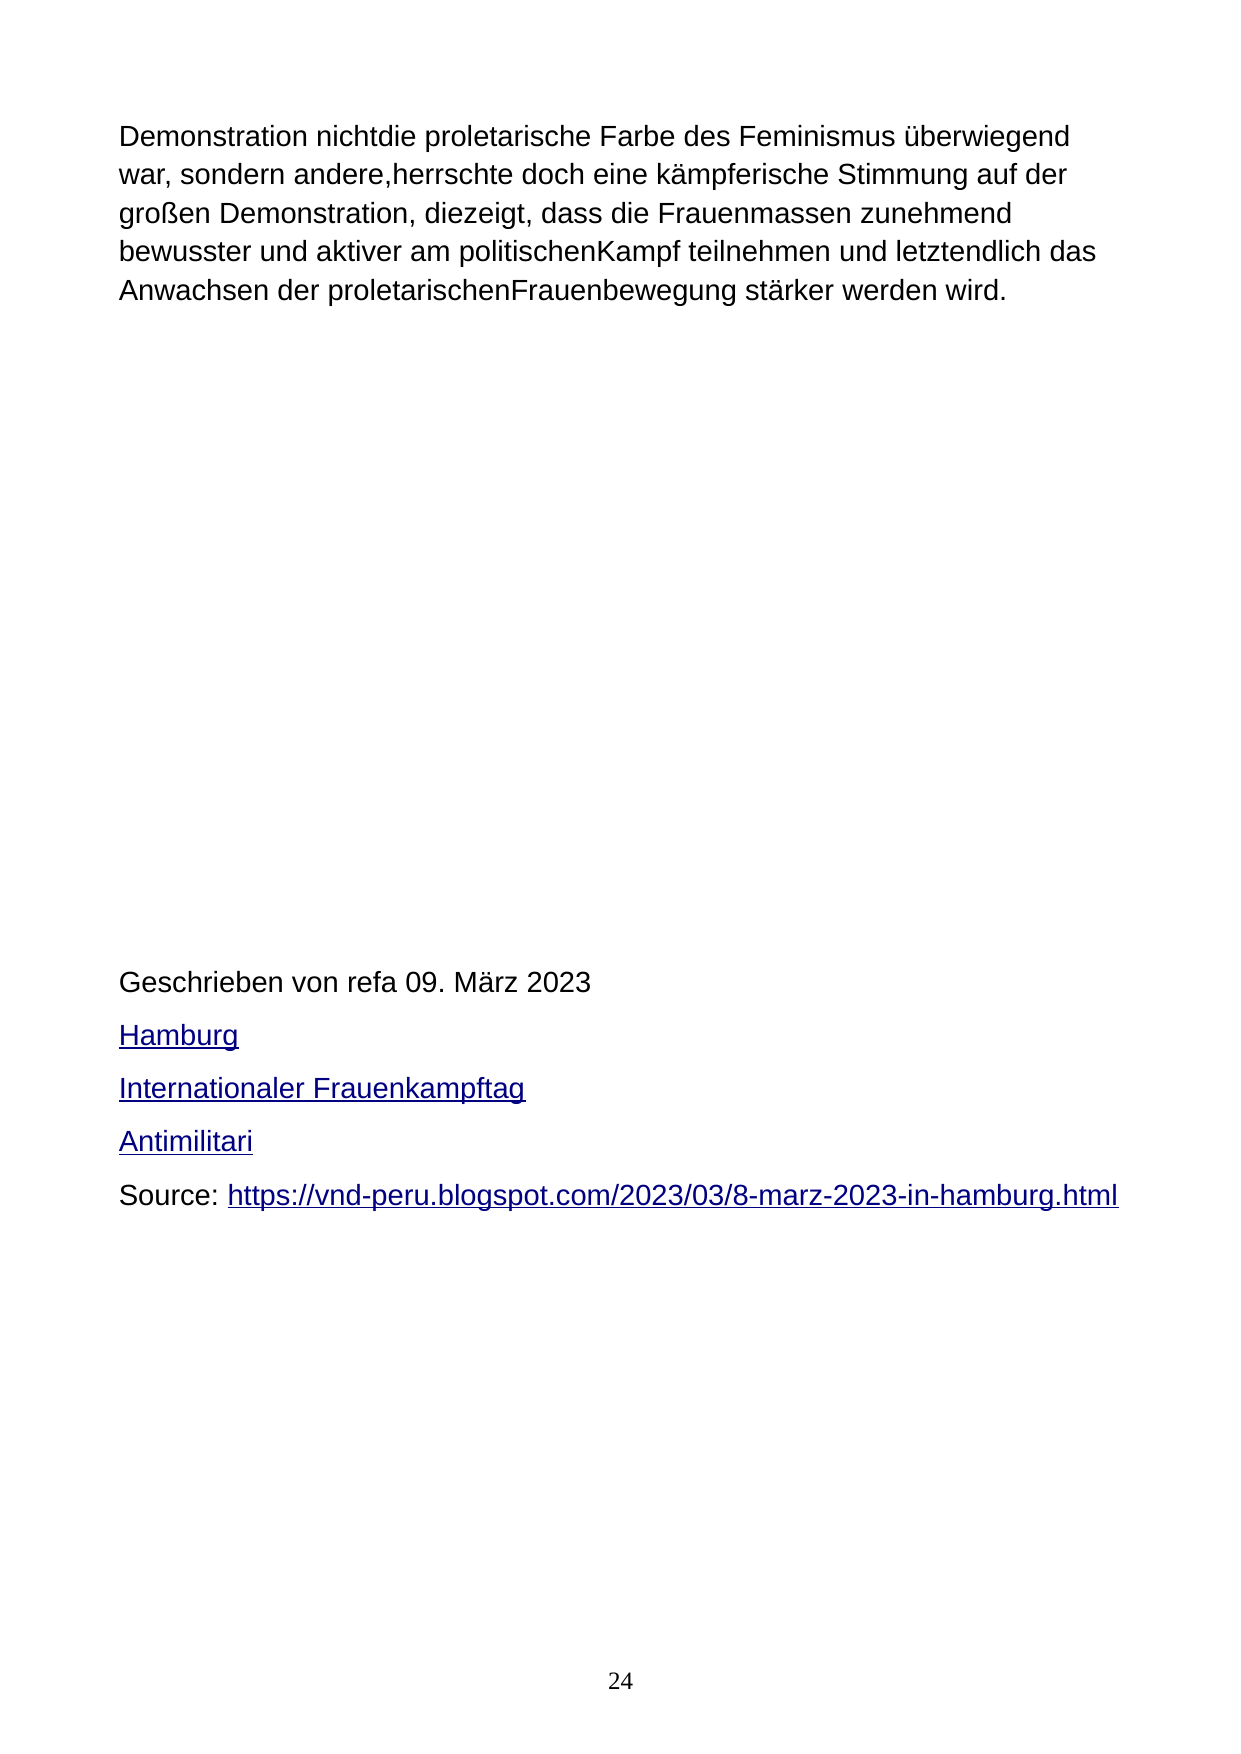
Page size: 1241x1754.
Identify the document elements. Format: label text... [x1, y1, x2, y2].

text Hamburg [118, 1018, 1122, 1052]
text Internationaler Frauenkampftag [118, 1071, 1122, 1105]
text Source: https://vnd-peru.blogspot.com/2023/03/8-marz-2023-in-hamburg.html [118, 1178, 1122, 1211]
text Demonstration nichtdie proletarische Farbe des Feminismus überwiegend war, sondern andere,herrschte doch eine kämpferische Stimmung auf der großen Demonstration, diezeigt, dass die Frauenmassen zunehmend bewusster und aktiver am politischenKampf teilnehmen und letztendlich das Anwachsen der proletarischenFrauenbewegung stärker werden wird. [118, 118, 1122, 306]
text Antimilitari [118, 1124, 1122, 1158]
text Geschrieben von refa 09. März 2023 [118, 965, 1122, 999]
